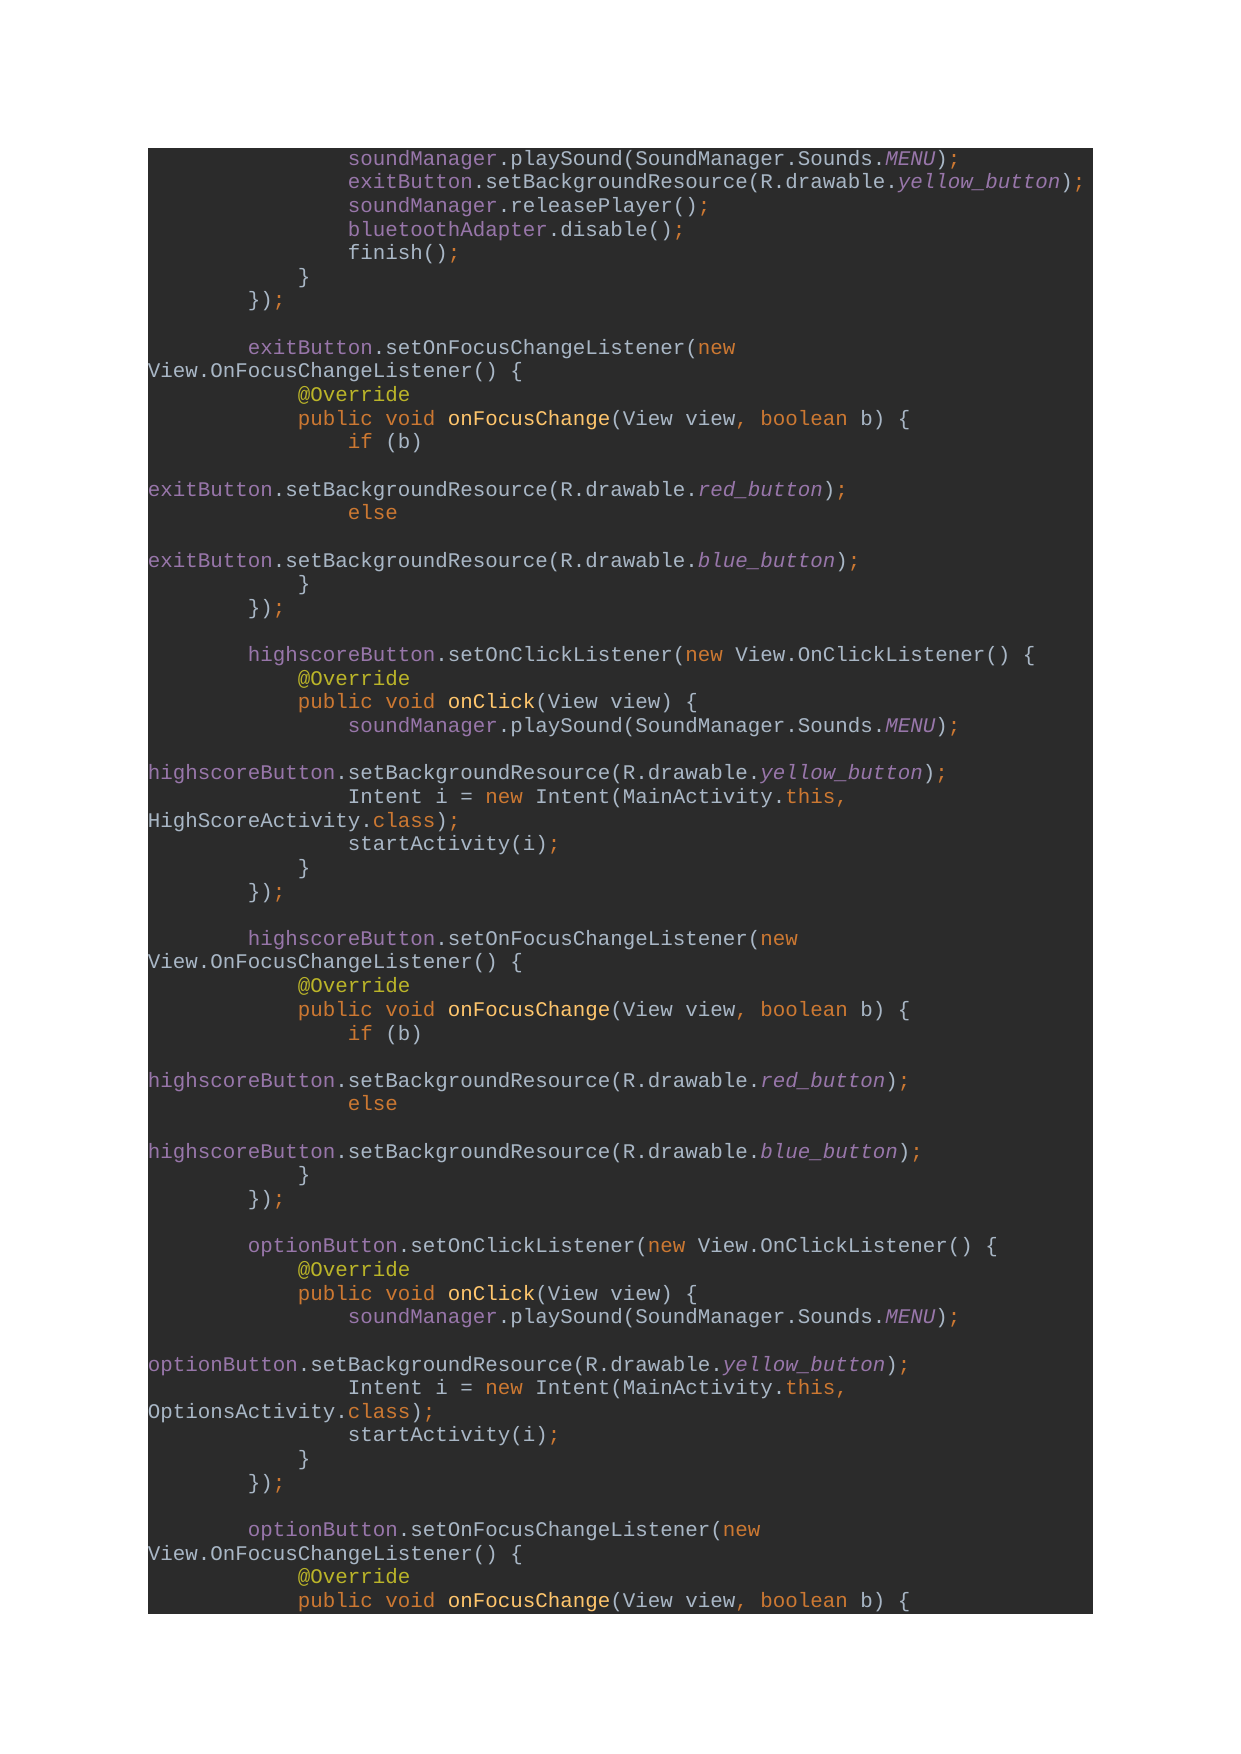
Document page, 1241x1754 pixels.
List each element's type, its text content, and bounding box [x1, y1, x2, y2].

text soundManager.playSound(SoundManager.Sounds.MENU); exitButton.setBackgroundResource(R.drawable.yellow_button); soundManager.releasePlayer(); bluetoothAdapter.disable(); finish(); } }); exitButton.setOnFocusChangeListener(new View.OnFocusChangeListener() { @Override public void onFocusChange(View view, boolean b) { if (b) exitButton.setBackgroundResource(R.drawable.red_button); else exitButton.setBackgroundResource(R.drawable.blue_button); } }); highscoreButton.setOnClickListener(new View.OnClickListener() { @Override public void onClick(View view) { soundManager.playSound(SoundManager.Sounds.MENU); highscoreButton.setBackgroundResource(R.drawable.yellow_button); Intent i = new Intent(MainActivity.this, HighScoreActivity.class); startActivity(i); } }); highscoreButton.setOnFocusChangeListener(new View.OnFocusChangeListener() { @Override public void onFocusChange(View view, boolean b) { if (b) highscoreButton.setBackgroundResource(R.drawable.red_button); else highscoreButton.setBackgroundResource(R.drawable.blue_button); } }); optionButton.setOnClickListener(new View.OnClickListener() { @Override public void onClick(View view) { soundManager.playSound(SoundManager.Sounds.MENU); optionButton.setBackgroundResource(R.drawable.yellow_button); Intent i = new Intent(MainActivity.this, OptionsActivity.class); startActivity(i); } }); optionButton.setOnFocusChangeListener(new View.OnFocusChangeListener() { @Override public void onFocusChange(View view, boolean b) { [148, 148, 1093, 1614]
